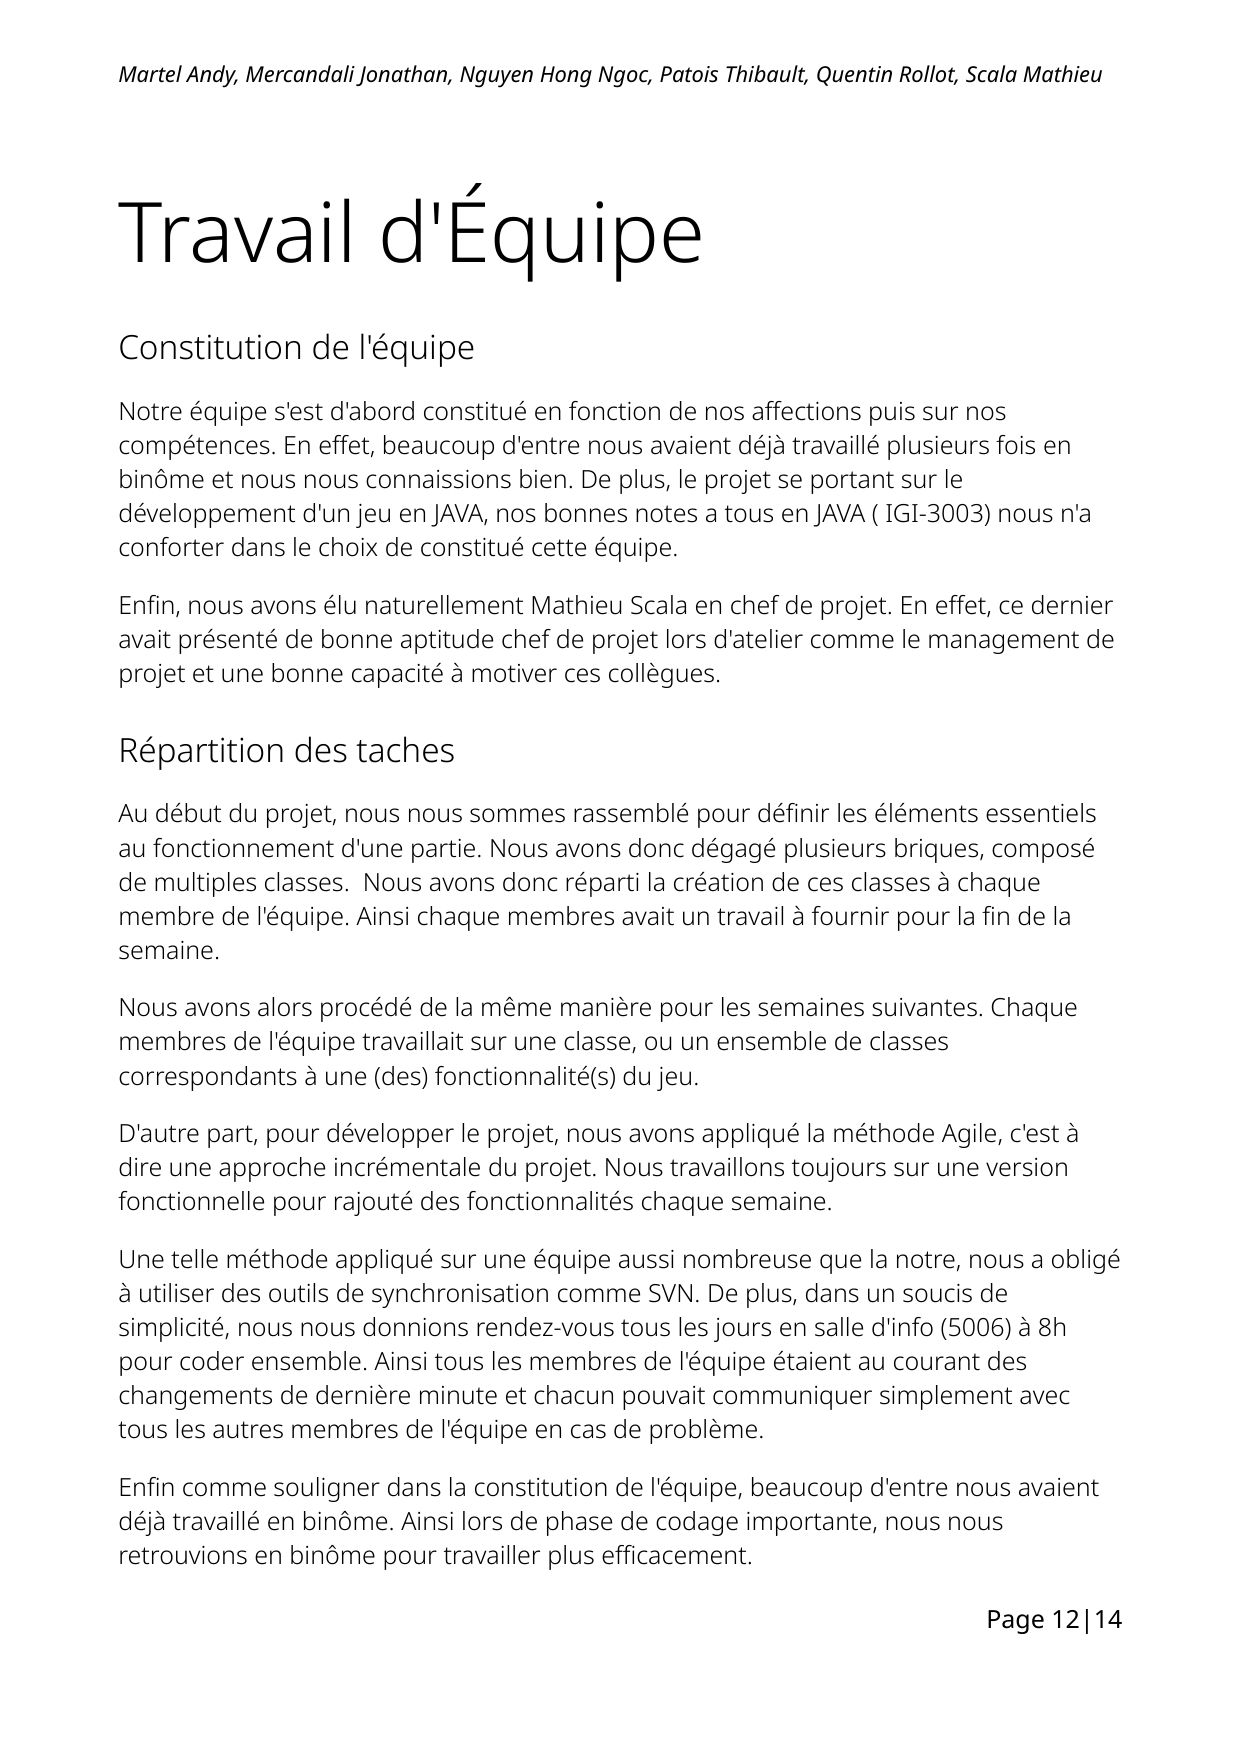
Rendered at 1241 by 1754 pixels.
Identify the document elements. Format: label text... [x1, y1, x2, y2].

text Au début du projet, nous nous sommes rassemblé pour définir les éléments essentiels au fonctionnement d'une partie. Nous avons donc dégagé plusieurs briques, composé de multiples classes. Nous avons donc réparti la création de ces classes à chaque membre de l'équipe. Ainsi chaque membres avait un travail à fournir pour la fin de la semaine. [118, 796, 1122, 966]
text Enfin, nous avons élu naturellement Mathieu Scala en chef de projet. En effet, ce dernier avait présenté de bonne aptitude chef de projet lors d'atelier comme le management de projet et une bonne capacité à motiver ces collègues. [118, 587, 1122, 690]
subtitle Travail d'Équipe [118, 173, 1122, 286]
subtitle Répartition des taches [118, 726, 1122, 772]
text Notre équipe s'est d'abord constitué en fonction de nos affections puis sur nos compétences. En effet, beaucoup d'entre nous avaient déjà travaillé plusieurs fois en binôme et nous nous connaissions bien. De plus, le projet se portant sur le développement d'un jeu en JAVA, nos bonnes notes a tous en JAVA ( IGI-3003) nous n'a conforter dans le choix de constitué cette équipe. [118, 394, 1122, 564]
text D'autre part, pour développer le projet, nous avons appliqué la méthode Agile, c'est à dire une approche incrémentale du projet. Nous travaillons toujours sur une version fonctionnelle pour rajouté des fonctionnalités chaque semaine. [118, 1116, 1122, 1218]
text Nous avons alors procédé de la même manière pour les semaines suivantes. Chaque membres de l'équipe travaillait sur une classe, ou un ensemble de classes correspondants à une (des) fonctionnalité(s) du jeu. [118, 990, 1122, 1092]
text Enfin comme souligner dans la constitution de l'équipe, beaucoup d'entre nous avaient déjà travaillé en binôme. Ainsi lors de phase de codage importante, nous nous retrouvions en binôme pour travailler plus efficacement. [118, 1469, 1122, 1572]
subtitle Constitution de l'équipe [118, 324, 1122, 369]
text Une telle méthode appliqué sur une équipe aussi nombreuse que la notre, nous a obligé à utiliser des outils de synchronisation comme SVN. De plus, dans un soucis de simplicité, nous nous donnions rendez-vous tous les jours en salle d'info (5006) à 8h pour coder ensemble. Ainsi tous les membres de l'équipe étaient au courant des changements de dernière minute et chacun pouvait communiquer simplement avec tous les autres membres de l'équipe en cas de problème. [118, 1241, 1122, 1446]
